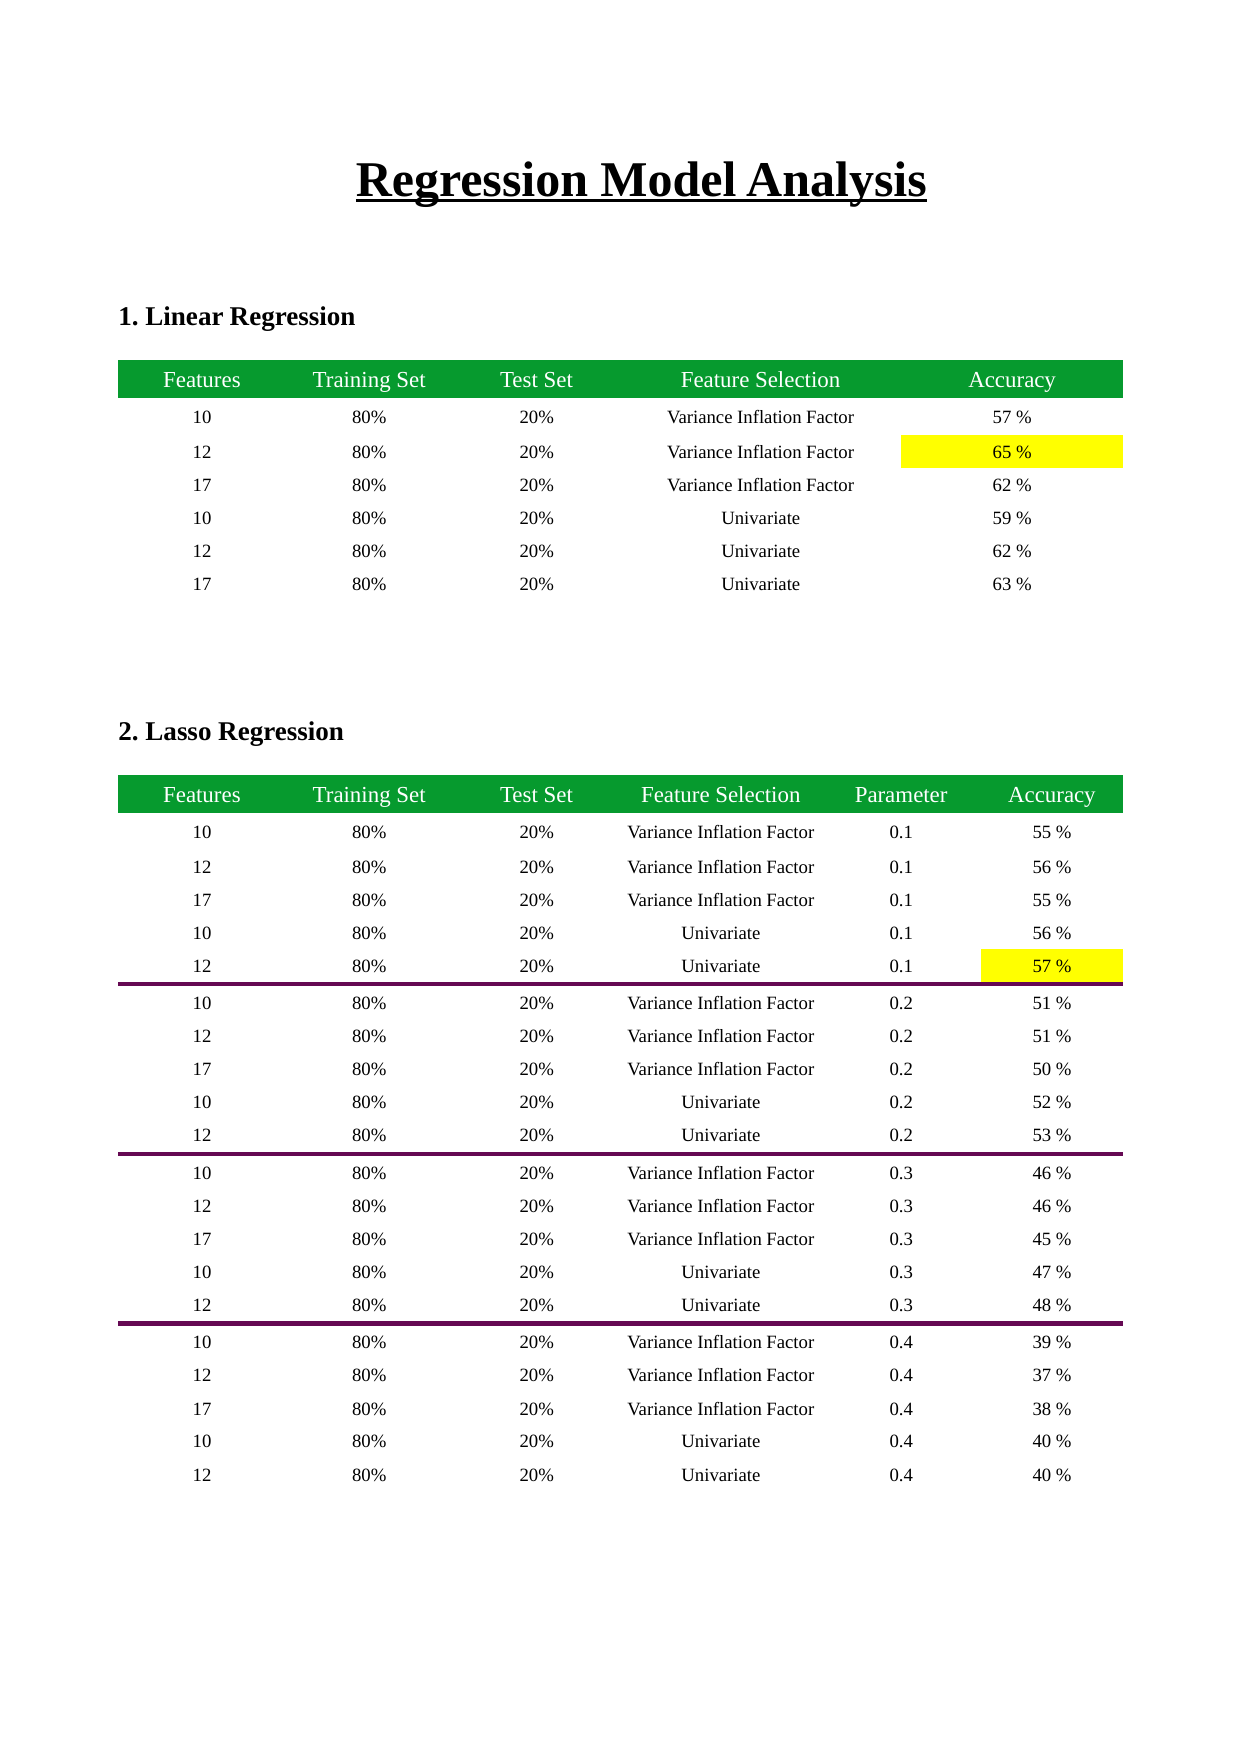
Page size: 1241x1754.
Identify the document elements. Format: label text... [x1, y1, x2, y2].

table_cell 80% [285, 916, 453, 949]
table_cell 80% [285, 1156, 453, 1189]
table_cell 0.4 [821, 1458, 981, 1491]
table_cell 20% [453, 1189, 620, 1222]
table_cell 20% [453, 1359, 620, 1392]
table_cell 0.1 [821, 850, 981, 883]
table_cell 80% [285, 949, 453, 982]
table_cell Univariate [620, 1288, 821, 1321]
table_cell 20% [453, 986, 620, 1019]
table_cell [620, 1321, 821, 1326]
table_cell 80% [285, 1425, 453, 1458]
table_cell 46 % [981, 1156, 1123, 1189]
table_cell Univariate [620, 949, 821, 982]
table_cell 57 % [901, 398, 1123, 435]
table_cell Variance Inflation Factor [620, 986, 821, 1019]
table_cell Univariate [620, 567, 901, 600]
table_cell 17 [118, 1222, 285, 1255]
table_cell 63 % [901, 567, 1123, 600]
table_cell 20% [453, 468, 620, 501]
table_cell 10 [118, 1086, 285, 1118]
table_cell 20% [453, 1020, 620, 1052]
table_cell 12 [118, 1359, 285, 1392]
table_cell 56 % [981, 916, 1123, 949]
table_header Test Set [453, 775, 620, 813]
table_cell 20% [453, 435, 620, 468]
table_cell [821, 1152, 981, 1156]
table_cell 80% [285, 1020, 453, 1052]
table_cell 48 % [981, 1288, 1123, 1321]
table_cell 0.4 [821, 1425, 981, 1458]
table_cell Univariate [620, 1425, 821, 1458]
table_cell 80% [285, 1359, 453, 1392]
table_cell 59 % [901, 501, 1123, 534]
table_cell 80% [285, 1392, 453, 1425]
table_cell 12 [118, 949, 285, 982]
table_cell 80% [285, 468, 453, 501]
table_cell Univariate [620, 1086, 821, 1118]
table_cell 20% [453, 1425, 620, 1458]
table_cell 12 [118, 1458, 285, 1491]
table_cell 80% [285, 1326, 453, 1359]
table_cell 80% [285, 1119, 453, 1152]
table_cell 20% [453, 567, 620, 600]
table_cell [981, 1321, 1123, 1326]
table_cell 20% [453, 1156, 620, 1189]
table_cell 0.4 [821, 1326, 981, 1359]
table_cell Univariate [620, 501, 901, 534]
table_cell Variance Inflation Factor [620, 1189, 821, 1222]
table_cell 20% [453, 883, 620, 916]
table_cell Variance Inflation Factor [620, 1392, 821, 1425]
table_cell 12 [118, 1020, 285, 1052]
table_header Parameter [821, 775, 981, 813]
table_cell [981, 982, 1123, 986]
table_header Accuracy [901, 360, 1123, 398]
text 2. Lasso Regression [118, 715, 1122, 746]
table_cell Variance Inflation Factor [620, 398, 901, 435]
table_cell 20% [453, 813, 620, 850]
table_cell 12 [118, 1189, 285, 1222]
table_cell 10 [118, 1255, 285, 1288]
table_cell 0.3 [821, 1189, 981, 1222]
table_cell 0.1 [821, 916, 981, 949]
table_cell 51 % [981, 1020, 1123, 1052]
table_cell 80% [285, 1222, 453, 1255]
table_cell 10 [118, 1156, 285, 1189]
table_cell 10 [118, 986, 285, 1019]
table_cell 20% [453, 1086, 620, 1118]
table_cell [118, 982, 285, 986]
table_cell 0.1 [821, 949, 981, 982]
table_header Features [118, 360, 285, 398]
table_cell 0.4 [821, 1359, 981, 1392]
table_cell Variance Inflation Factor [620, 1156, 821, 1189]
table_cell 20% [453, 1326, 620, 1359]
table_header Training Set [285, 775, 453, 813]
table_cell 20% [453, 916, 620, 949]
table_cell Variance Inflation Factor [620, 1020, 821, 1052]
table_cell [285, 1152, 453, 1156]
table_header Training Set [285, 360, 453, 398]
table_cell 52 % [981, 1086, 1123, 1118]
table_cell Variance Inflation Factor [620, 1326, 821, 1359]
table_cell 10 [118, 1326, 285, 1359]
table_cell 10 [118, 501, 285, 534]
table_cell 45 % [981, 1222, 1123, 1255]
table_cell 20% [453, 1392, 620, 1425]
table_cell 39 % [981, 1326, 1123, 1359]
table_cell 0.1 [821, 813, 981, 850]
table_cell 40 % [981, 1458, 1123, 1491]
table_cell 10 [118, 398, 285, 435]
table_cell 17 [118, 1392, 285, 1425]
table_cell 20% [453, 534, 620, 567]
table_cell 80% [285, 813, 453, 850]
table_cell 12 [118, 534, 285, 567]
table_cell 40 % [981, 1425, 1123, 1458]
table_cell 80% [285, 1458, 453, 1491]
table_header Feature Selection [620, 360, 901, 398]
table_cell [821, 1321, 981, 1326]
table_cell 0.2 [821, 1119, 981, 1152]
table_cell 80% [285, 1086, 453, 1118]
table_cell Univariate [620, 1119, 821, 1152]
table_cell 37 % [981, 1359, 1123, 1392]
table_cell 55 % [981, 883, 1123, 916]
table_cell 0.2 [821, 1053, 981, 1086]
table_cell 10 [118, 916, 285, 949]
table_cell 0.2 [821, 986, 981, 1019]
table_cell 12 [118, 1119, 285, 1152]
table_cell 38 % [981, 1392, 1123, 1425]
table_cell 20% [453, 1119, 620, 1152]
table_cell Univariate [620, 1458, 821, 1491]
text 1. Linear Regression [118, 300, 1122, 331]
table_cell Variance Inflation Factor [620, 813, 821, 850]
table_cell [453, 982, 620, 986]
table_cell 46 % [981, 1189, 1123, 1222]
table_cell 0.3 [821, 1222, 981, 1255]
table_cell Univariate [620, 534, 901, 567]
table_cell Variance Inflation Factor [620, 1053, 821, 1086]
table_cell [620, 982, 821, 986]
table_cell Univariate [620, 1255, 821, 1288]
table_cell 10 [118, 1425, 285, 1458]
table_cell 12 [118, 1288, 285, 1321]
table_cell [285, 982, 453, 986]
table_header Test Set [453, 360, 620, 398]
table_cell 80% [285, 567, 453, 600]
table_cell [620, 1152, 821, 1156]
table_cell 65 % [901, 435, 1123, 468]
table_cell 80% [285, 501, 453, 534]
table_cell 10 [118, 813, 285, 850]
table_cell [118, 1152, 285, 1156]
table_cell 17 [118, 1053, 285, 1086]
table_cell 0.3 [821, 1288, 981, 1321]
table_cell 56 % [981, 850, 1123, 883]
table_cell Variance Inflation Factor [620, 1222, 821, 1255]
table_cell 80% [285, 883, 453, 916]
text Regression Model Analysis [118, 149, 1122, 207]
table_cell 0.3 [821, 1255, 981, 1288]
table_cell 0.4 [821, 1392, 981, 1425]
table_header Feature Selection [620, 775, 821, 813]
table_cell 55 % [981, 813, 1123, 850]
table_cell 20% [453, 398, 620, 435]
table_cell 80% [285, 398, 453, 435]
table_cell [453, 1152, 620, 1156]
table_cell 0.2 [821, 1086, 981, 1118]
table_cell 80% [285, 986, 453, 1019]
table_header Features [118, 775, 285, 813]
table_cell 62 % [901, 468, 1123, 501]
table_cell 80% [285, 1288, 453, 1321]
table_cell Variance Inflation Factor [620, 1359, 821, 1392]
table_cell 12 [118, 435, 285, 468]
table_cell 20% [453, 850, 620, 883]
table_cell 20% [453, 1222, 620, 1255]
table_cell Variance Inflation Factor [620, 435, 901, 468]
table_cell Variance Inflation Factor [620, 883, 821, 916]
table_cell 80% [285, 1189, 453, 1222]
table_cell 17 [118, 567, 285, 600]
table_header Accuracy [981, 775, 1123, 813]
table_cell 80% [285, 850, 453, 883]
table_cell Variance Inflation Factor [620, 468, 901, 501]
table_cell 0.2 [821, 1020, 981, 1052]
table_cell 51 % [981, 986, 1123, 1019]
table_cell 20% [453, 949, 620, 982]
table_cell Variance Inflation Factor [620, 850, 821, 883]
table_cell 80% [285, 1053, 453, 1086]
table_cell 80% [285, 435, 453, 468]
table_cell 50 % [981, 1053, 1123, 1086]
table_cell 20% [453, 1288, 620, 1321]
table_cell 80% [285, 534, 453, 567]
table_cell 20% [453, 1255, 620, 1288]
table_cell 0.1 [821, 883, 981, 916]
table_cell 53 % [981, 1119, 1123, 1152]
table_cell 80% [285, 1255, 453, 1288]
table_cell 47 % [981, 1255, 1123, 1288]
table_cell [118, 1321, 285, 1326]
table_cell [981, 1152, 1123, 1156]
table_cell 12 [118, 850, 285, 883]
table_cell 17 [118, 883, 285, 916]
table_cell 20% [453, 1458, 620, 1491]
table_cell 17 [118, 468, 285, 501]
table_cell [453, 1321, 620, 1326]
table_cell 0.3 [821, 1156, 981, 1189]
table_cell 20% [453, 1053, 620, 1086]
table_cell Univariate [620, 916, 821, 949]
table_cell [285, 1321, 453, 1326]
table_cell 20% [453, 501, 620, 534]
table_cell 57 % [981, 949, 1123, 982]
table_cell [821, 982, 981, 986]
table_cell 62 % [901, 534, 1123, 567]
